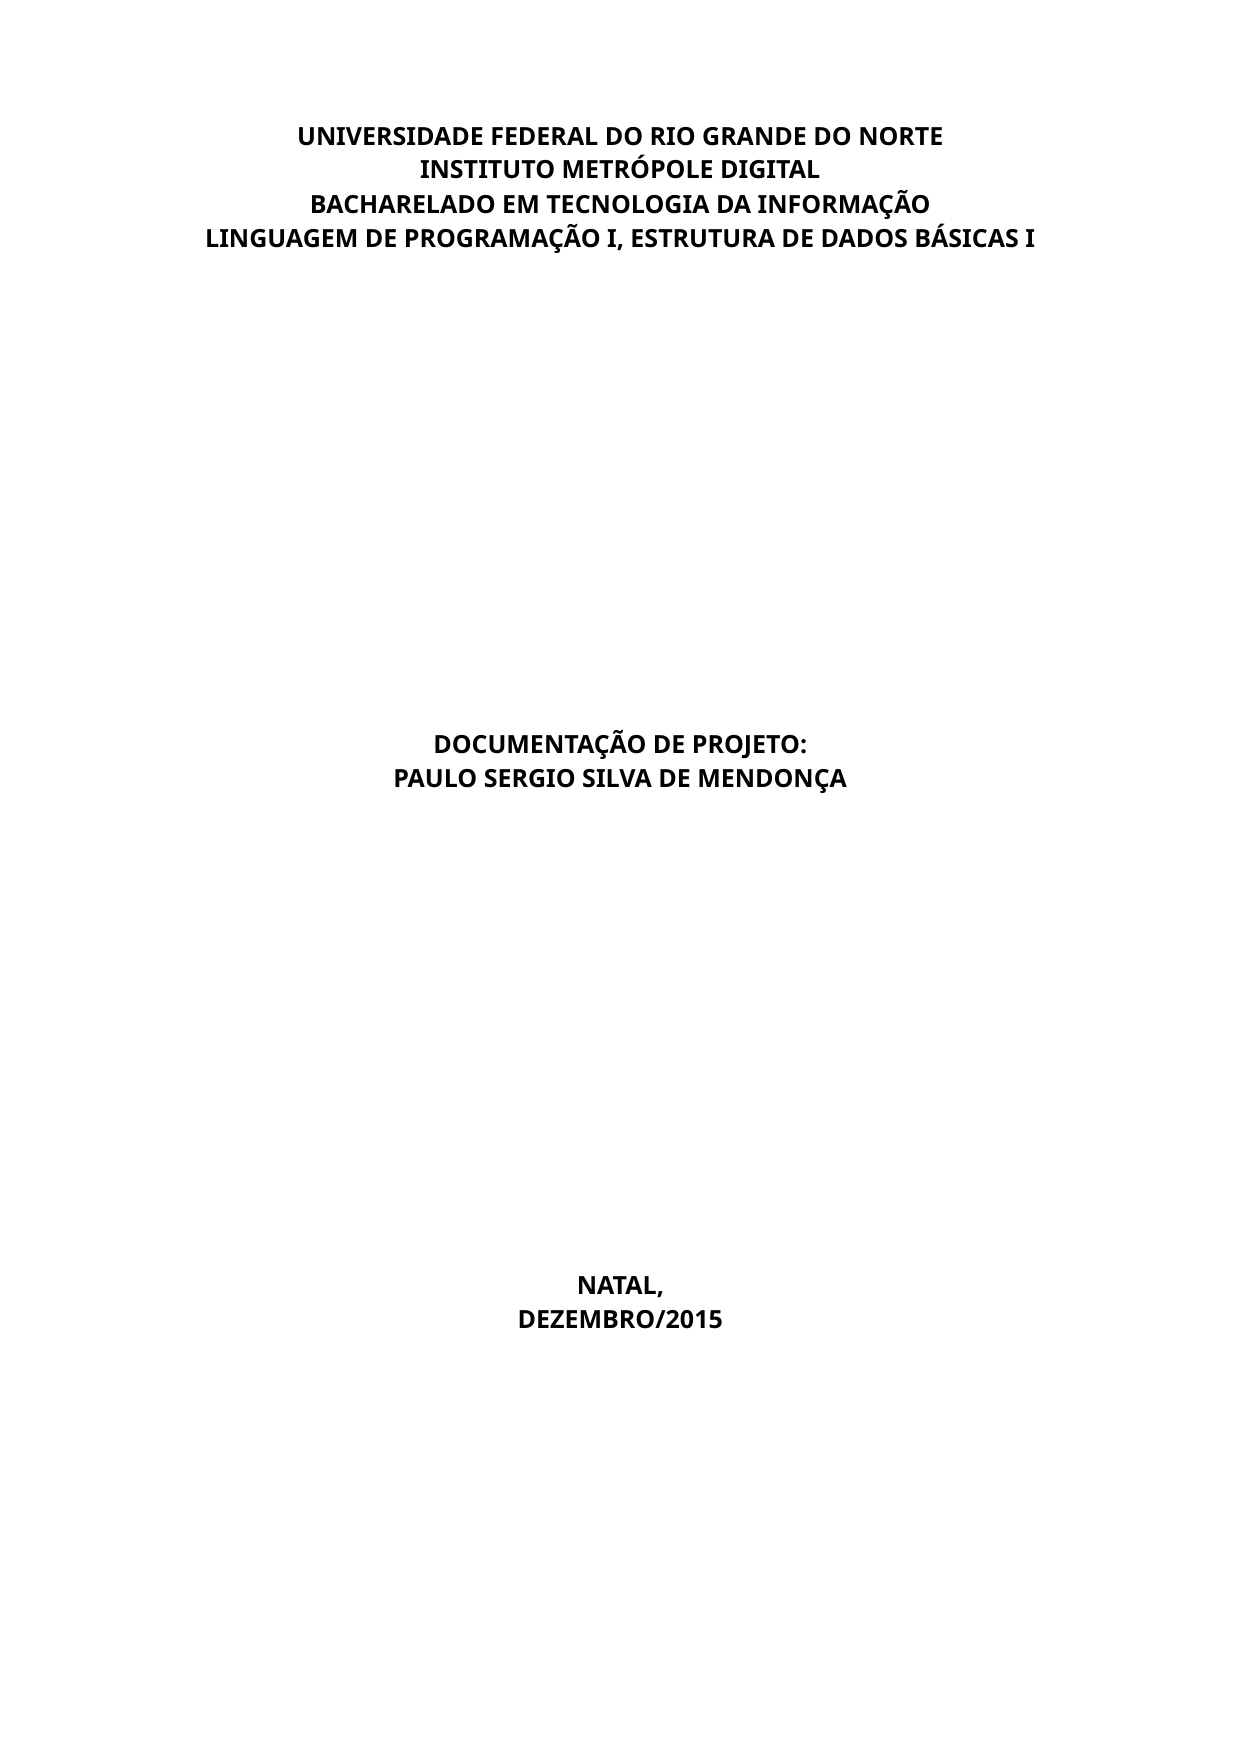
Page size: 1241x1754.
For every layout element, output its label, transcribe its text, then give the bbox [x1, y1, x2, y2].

text Linguagem de Programação I, Estrutura de dados básicas I [118, 220, 1122, 254]
text Instituto Metrópole Digital [118, 152, 1122, 186]
text Bacharelado em Tecnologia da Informação [118, 186, 1122, 220]
text DOCUMENTAÇÃO de projeto: [118, 727, 1122, 761]
text dezembro/2015 [118, 1301, 1122, 1335]
text Universidade Federal do Rio Grande do Norte [118, 118, 1122, 152]
text natal, [118, 1267, 1122, 1301]
text paulo sergio silva de mendonça [118, 761, 1122, 795]
